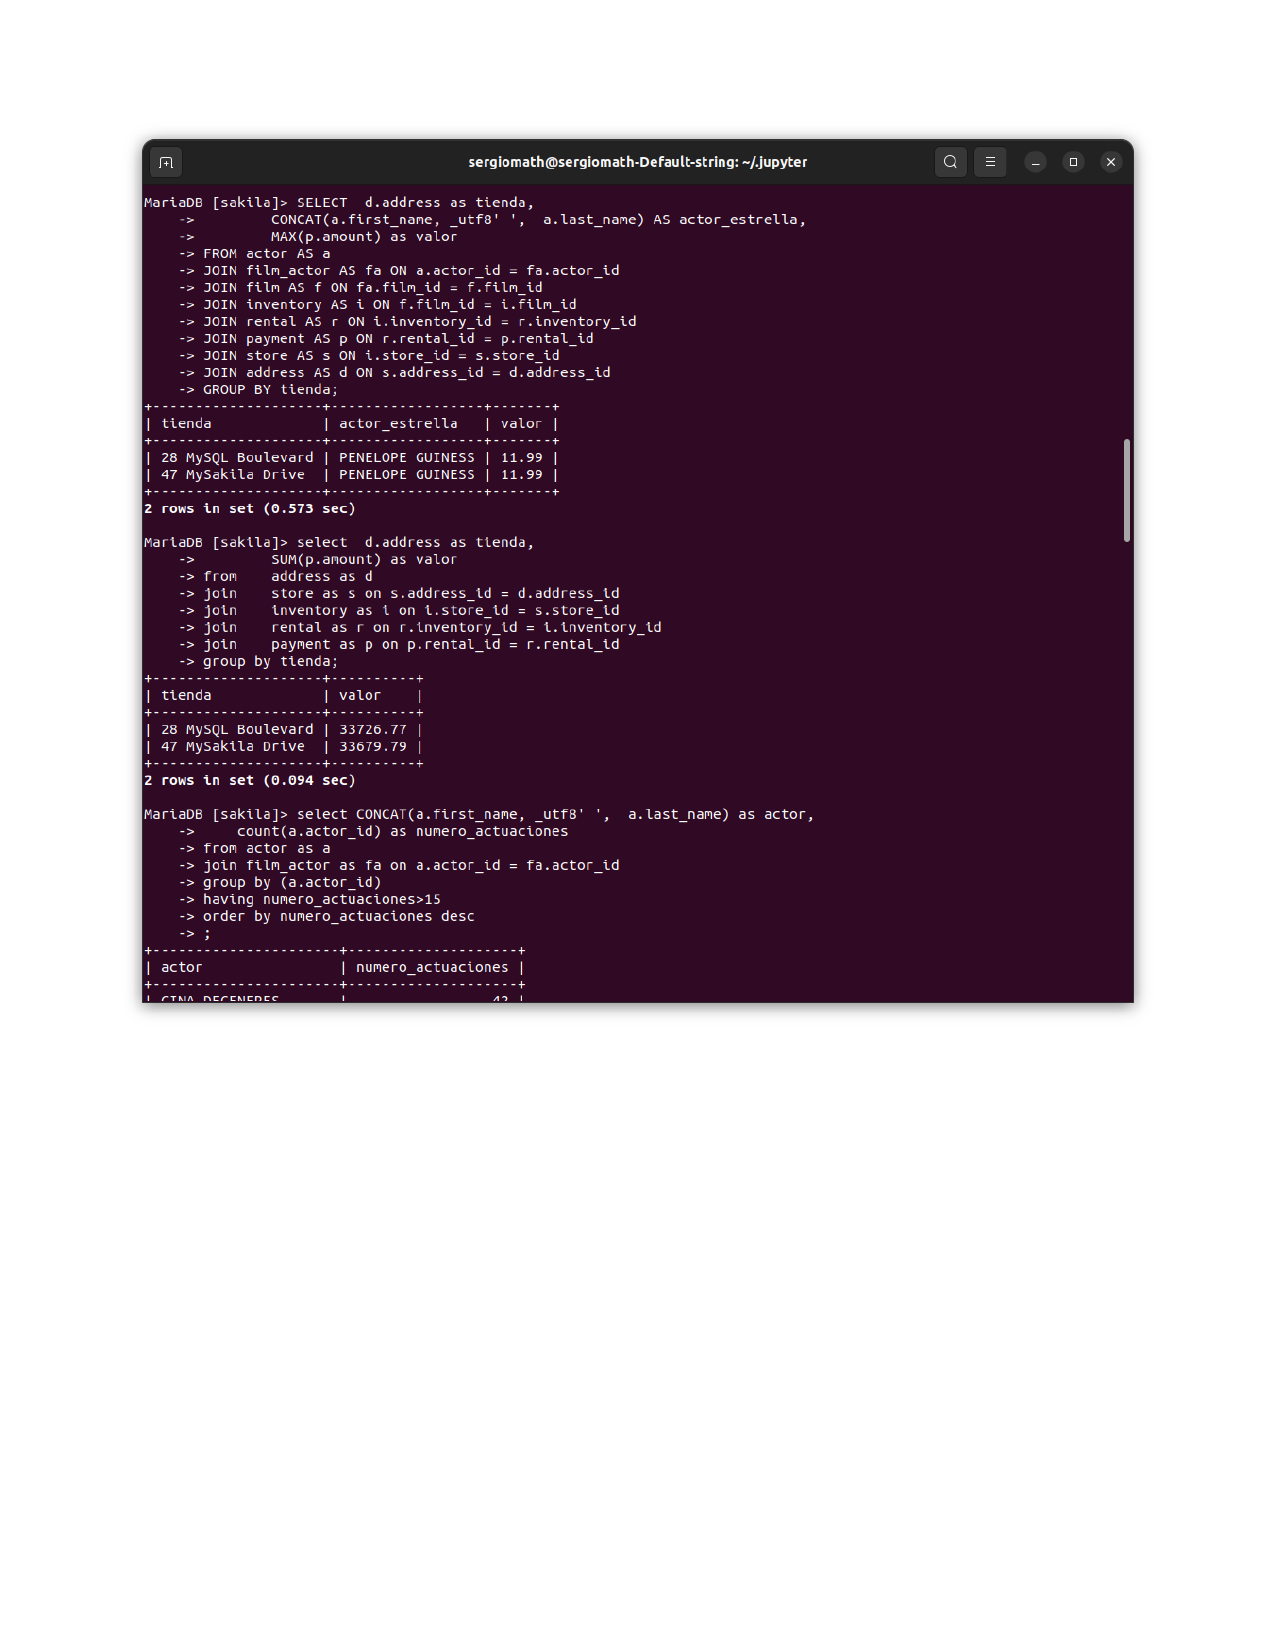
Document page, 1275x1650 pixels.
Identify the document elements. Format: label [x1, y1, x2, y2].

picture [118, 118, 1157, 1029]
